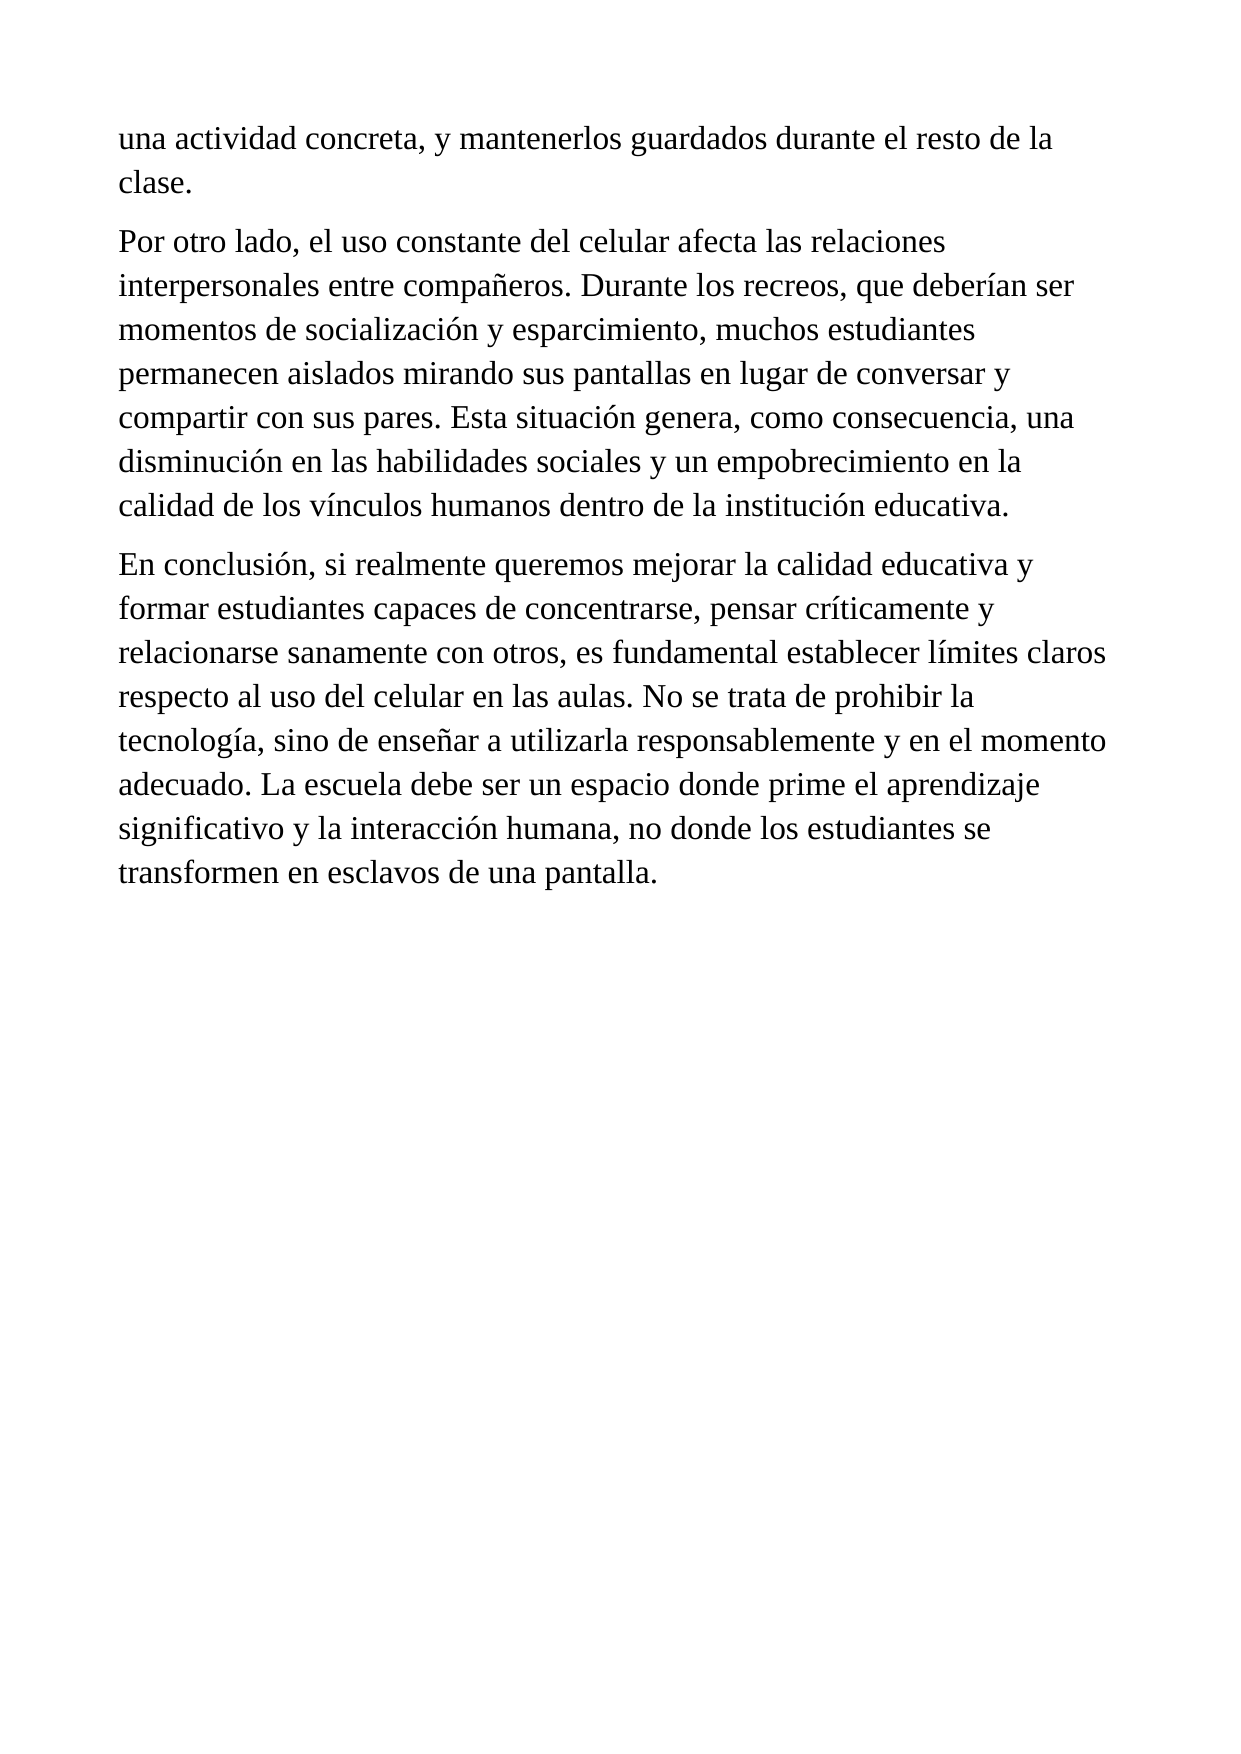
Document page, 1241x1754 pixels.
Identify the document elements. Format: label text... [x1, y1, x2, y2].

text En conclusión, si realmente queremos mejorar la calidad educativa y formar estudiantes capaces de concentrarse, pensar críticamente y relacionarse sanamente con otros, es fundamental establecer límites claros respecto al uso del celular en las aulas. No se trata de prohibir la tecnología, sino de enseñar a utilizarla responsablemente y en el momento adecuado. La escuela debe ser un espacio donde prime el aprendizaje significativo y la interacción humana, no donde los estudiantes se transformen en esclavos de una pantalla. [118, 544, 1122, 891]
text Por otro lado, el uso constante del celular afecta las relaciones interpersonales entre compañeros. Durante los recreos, que deberían ser momentos de socialización y esparcimiento, muchos estudiantes permanecen aislados mirando sus pantallas en lugar de conversar y compartir con sus pares. Esta situación genera, como consecuencia, una disminución en las habilidades sociales y un empobrecimiento en la calidad de los vínculos humanos dentro de la institución educativa. [118, 221, 1122, 523]
text una actividad concreta, y mantenerlos guardados durante el resto de la clase. [118, 118, 1122, 201]
